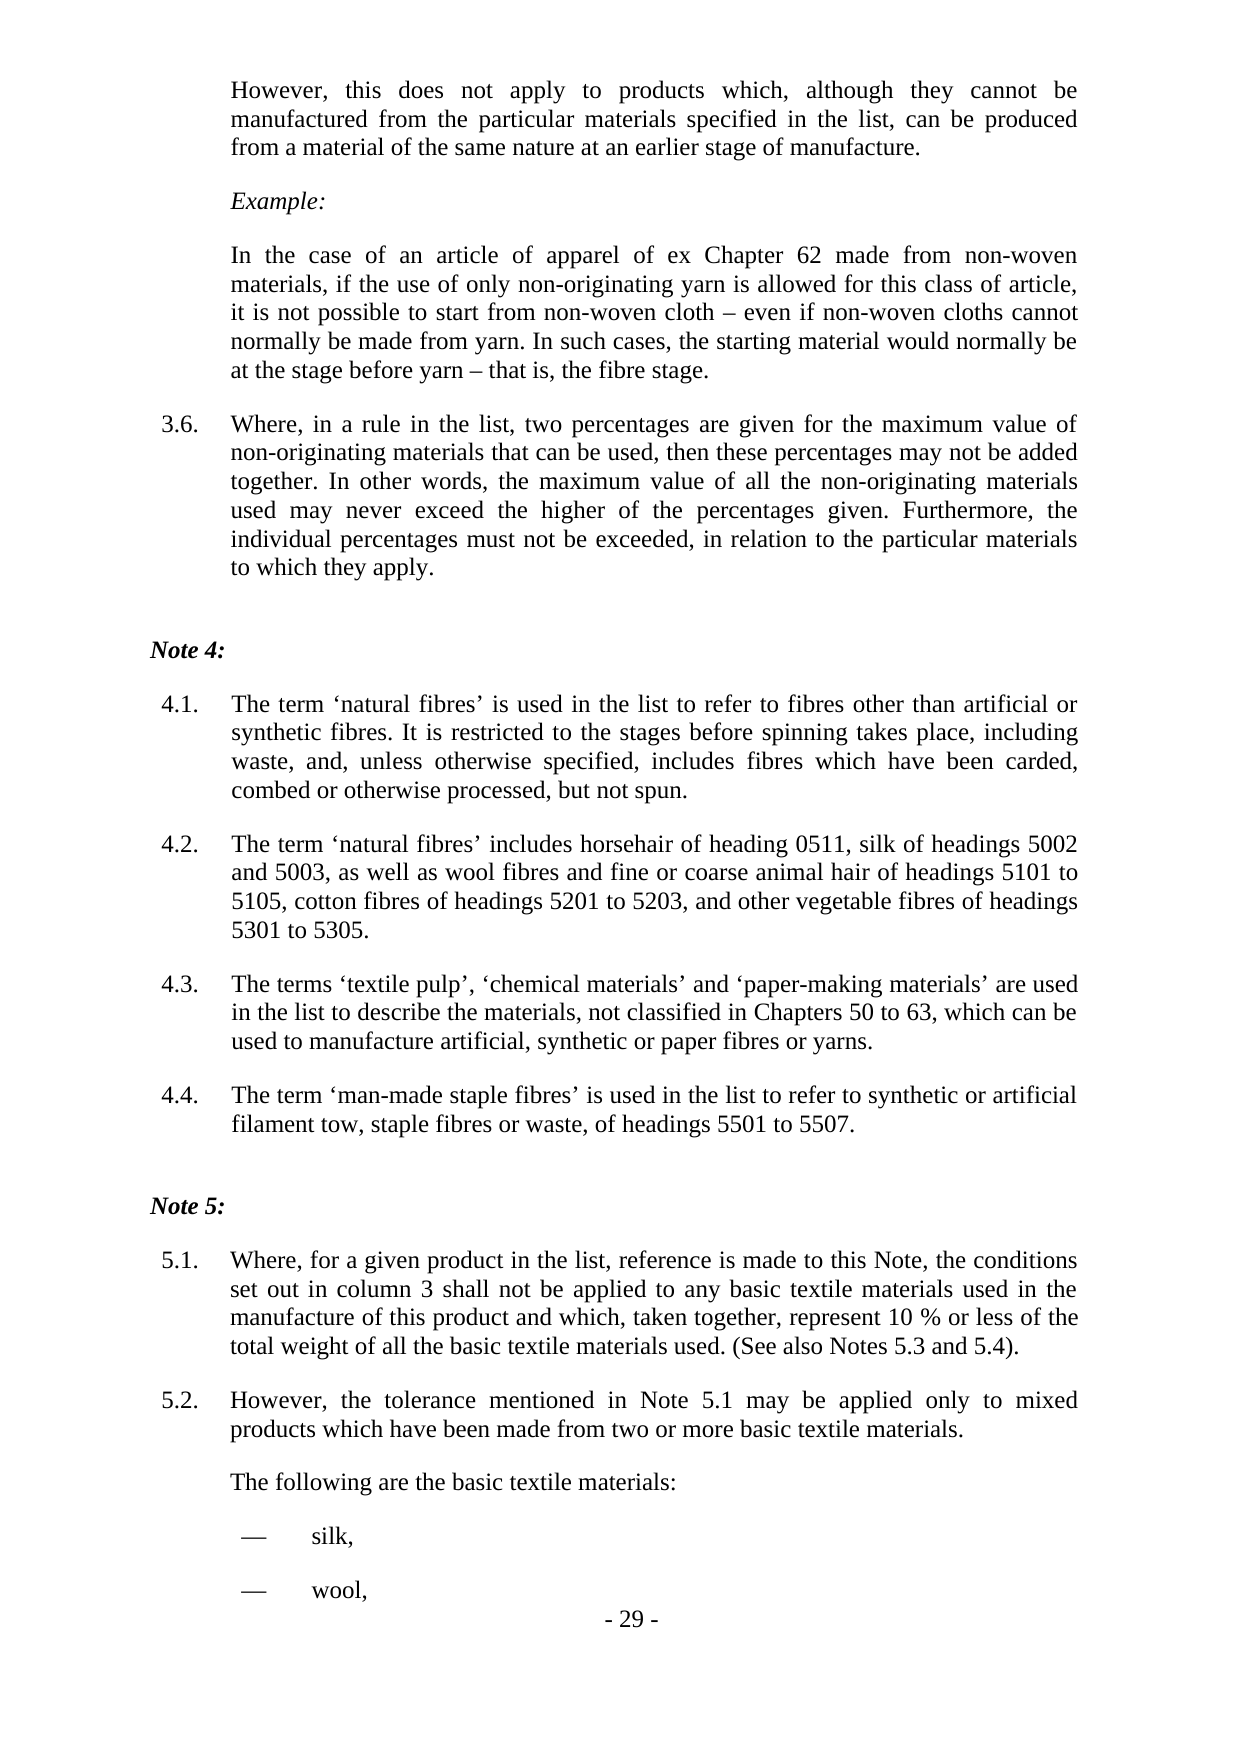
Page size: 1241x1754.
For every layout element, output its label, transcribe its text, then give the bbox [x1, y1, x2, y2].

table_cell The term ‘man-made staple fibres’ is used in the list to refer to synthetic or artificial filament tow, staple fibres or waste, of headings 5501 to 5507. [220, 1080, 1090, 1162]
table_cell 4.3. [150, 969, 220, 1080]
table_cell However, this does not apply to products which, although they cannot be manufactured from the particular materials specified in the list, can be produced from a material of the same nature at an earlier stage of manufacture. Example: In the case of an article of apparel of ex Chapter 62 made from non-woven materials, if the use of only non-originating yarn is allowed for this class of article, it is not possible to start from non-woven cloth – even if non-woven cloths cannot normally be made from yarn. In such cases, the starting material would normally be at the stage before yarn – that is, the fibre stage. [219, 75, 1090, 409]
text Note 5: [150, 1191, 1090, 1220]
table_cell The term ‘natural fibres’ includes horsehair of heading 0511, silk of headings 5002 and 5003, as well as wool fibres and fine or coarse animal hair of headings 5101 to 5105, cotton fibres of headings 5201 to 5203, and other vegetable fibres of headings 5301 to 5305. [220, 829, 1090, 969]
table_cell 4.4. [150, 1080, 220, 1162]
table_cell — [230, 1575, 300, 1604]
table_cell However, the tolerance mentioned in Note 5.1 may be applied only to mixed products which have been made from two or more basic textile materials. The following are the basic textile materials: [219, 1385, 1090, 1604]
table_cell [150, 75, 219, 409]
table_cell The terms ‘textile pulp’, ‘chemical materials’ and ‘paper-making materials’ are used in the list to describe the materials, not classified in Chapters 50 to 63, which can be used to manufacture artificial, synthetic or paper fibres or yarns. [220, 969, 1090, 1080]
table_cell wool, [300, 1575, 1079, 1604]
table_header 5.1. [150, 1245, 218, 1385]
table_cell Where, in a rule in the list, two percentages are given for the maximum value of non-originating materials that can be used, then these percentages may not be added together. In other words, the maximum value of all the non-originating materials used may never exceed the higher of the percentages given. Furthermore, the individual percentages must not be exceeded, in relation to the particular materials to which they apply. [219, 409, 1090, 606]
table_header silk, [300, 1521, 1079, 1575]
table_cell 3.6. [150, 409, 219, 606]
table_header — [230, 1521, 300, 1575]
table_cell 5.2. [150, 1385, 218, 1604]
table_header The term ‘natural fibres’ is used in the list to refer to fibres other than artificial or synthetic fibres. It is restricted to the stages before spinning takes place, including waste, and, unless otherwise specified, includes fibres which have been carded, combed or otherwise processed, but not spun. [220, 689, 1090, 829]
text Note 4: [150, 635, 1090, 664]
table_cell 4.2. [150, 829, 220, 969]
table_header 4.1. [150, 689, 220, 829]
table_header Where, for a given product in the list, reference is made to this Note, the conditions set out in column 3 shall not be applied to any basic textile materials used in the manufacture of this product and which, taken together, represent 10 % or less of the total weight of all the basic textile materials used. (See also Notes 5.3 and 5.4). [219, 1245, 1090, 1385]
